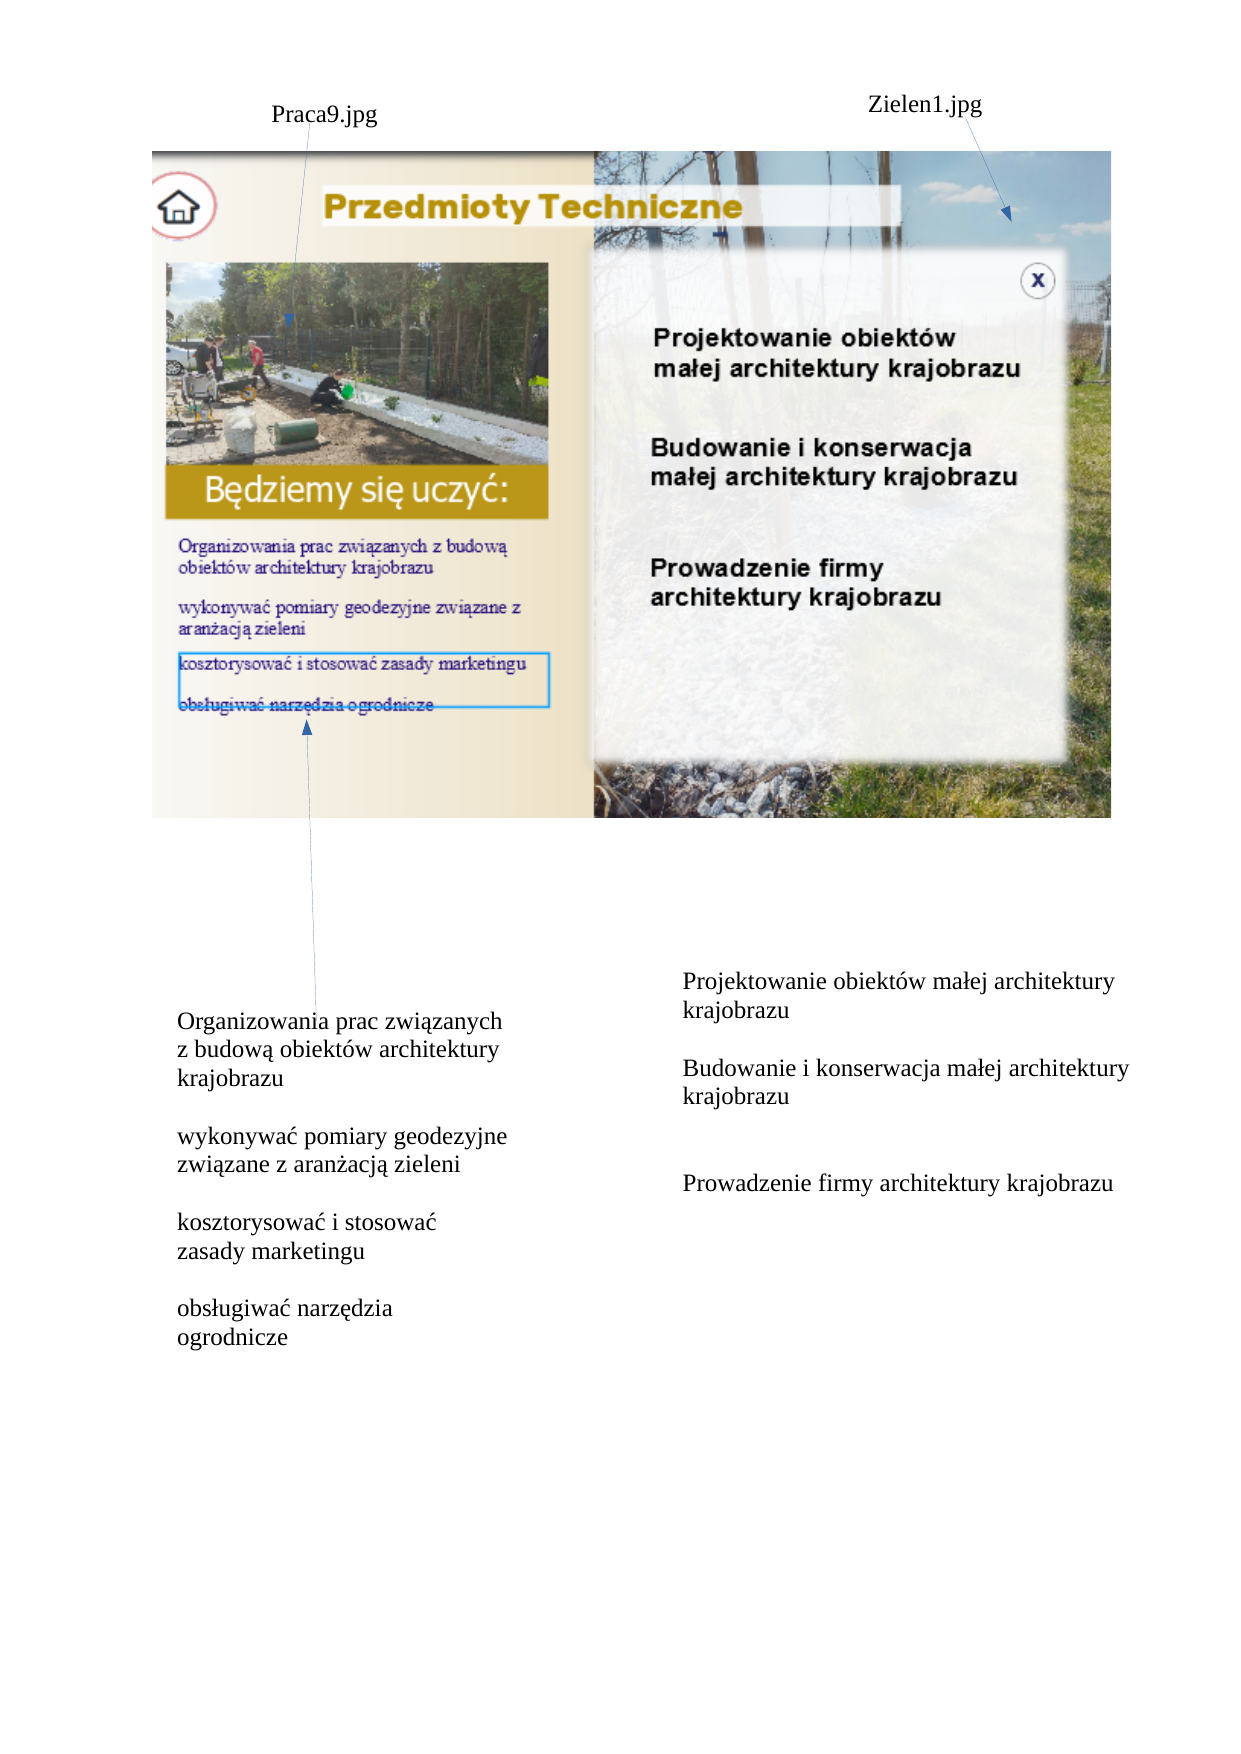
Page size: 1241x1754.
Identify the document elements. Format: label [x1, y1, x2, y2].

picture [152, 151, 1112, 818]
